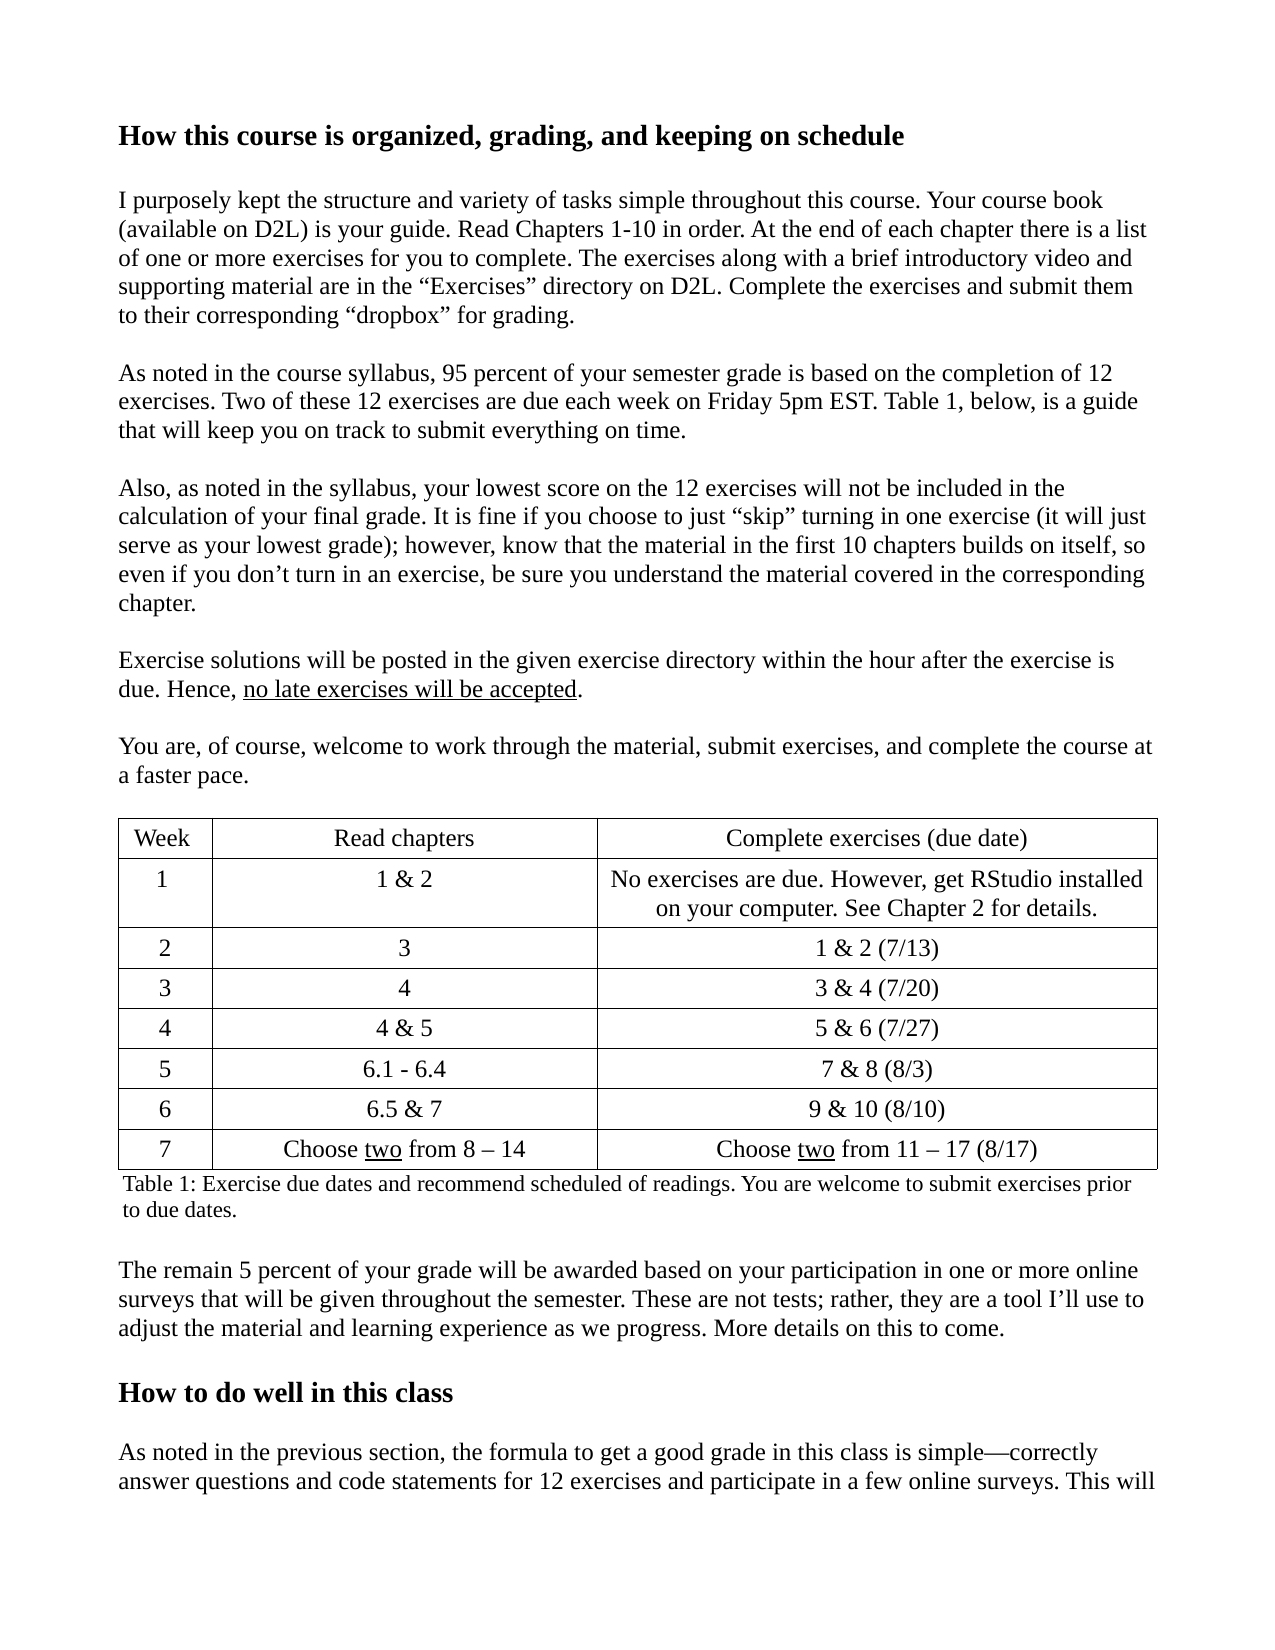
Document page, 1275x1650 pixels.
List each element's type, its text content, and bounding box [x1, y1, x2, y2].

table_cell 5 & 6 (7/27) [598, 1009, 1157, 1048]
text As noted in the previous section, the formula to get a good grade in this class is simple—correctly answer questions and code statements for 12 exercises and participate in a few online surveys. This will [118, 1437, 1157, 1495]
table_cell 4 [213, 969, 597, 1008]
text How to do well in this class [118, 1375, 1157, 1409]
table_cell 1 [119, 859, 212, 927]
text Also, as noted in the syllabus, your lowest score on the 12 exercises will not be included in the calculation of your final grade. It is fine if you choose to just “skip” turning in one exercise (it will just serve as your lowest grade); however, know that the material in the first 10 chapters builds on itself, so even if you don’t turn in an exercise, be sure you understand the material covered in the corresponding chapter. [118, 473, 1157, 616]
table_cell 3 [213, 928, 597, 967]
table_cell 1 & 2 [213, 859, 597, 927]
table_header Complete exercises (due date) [598, 819, 1157, 858]
table_header Read chapters [213, 819, 597, 858]
table_cell Choose two from 11 – 17 (8/17) [598, 1130, 1157, 1169]
table_cell 6.5 & 7 [213, 1089, 597, 1129]
text As noted in the course syllabus, 95 percent of your semester grade is based on the completion of 12 exercises. Two of these 12 exercises are due each week on Friday 5pm EST. Table 1, below, is a guide that will keep you on track to submit everything on time. [118, 358, 1157, 444]
text Exercise solutions will be posted in the given exercise directory within the hour after the exercise is due. Hence, no late exercises will be accepted. [118, 645, 1157, 703]
text I purposely kept the structure and variety of tasks simple throughout this course. Your course book (available on D2L) is your guide. Read Chapters 1-10 in order. At the end of each chapter there is a list of one or more exercises for you to complete. The exercises along with a brief introductory video and supporting material are in the “Exercises” directory on D2L. Complete the exercises and submit them to their corresponding “dropbox” for grading. [118, 185, 1157, 329]
text How this course is organized, grading, and keeping on schedule [118, 118, 1157, 152]
table_header Week [119, 819, 212, 858]
table_cell 1 & 2 (7/13) [598, 928, 1157, 967]
table_cell 7 & 8 (8/3) [598, 1049, 1157, 1088]
table_cell 9 & 10 (8/10) [598, 1089, 1157, 1129]
table_cell 5 [119, 1049, 212, 1088]
table_cell Choose two from 8 – 14 [213, 1130, 597, 1169]
table_cell 2 [119, 928, 212, 967]
table_cell 4 & 5 [213, 1009, 597, 1048]
table_cell 7 [119, 1130, 212, 1169]
table_cell 3 [119, 969, 212, 1008]
table_cell 4 [119, 1009, 212, 1048]
table_cell 3 & 4 (7/20) [598, 969, 1157, 1008]
table_cell No exercises are due. However, get RStudio installed on your computer. See Chapter 2 for details. [598, 859, 1157, 927]
table_cell 6 [119, 1089, 212, 1129]
text The remain 5 percent of your grade will be awarded based on your participation in one or more online surveys that will be given throughout the semester. These are not tests; rather, they are a tool I’ll use to adjust the material and learning experience as we progress. More details on this to come. [118, 1255, 1157, 1342]
text You are, of course, welcome to work through the material, submit exercises, and complete the course at a faster pace. [118, 731, 1157, 789]
table_cell 6.1 - 6.4 [213, 1049, 597, 1088]
